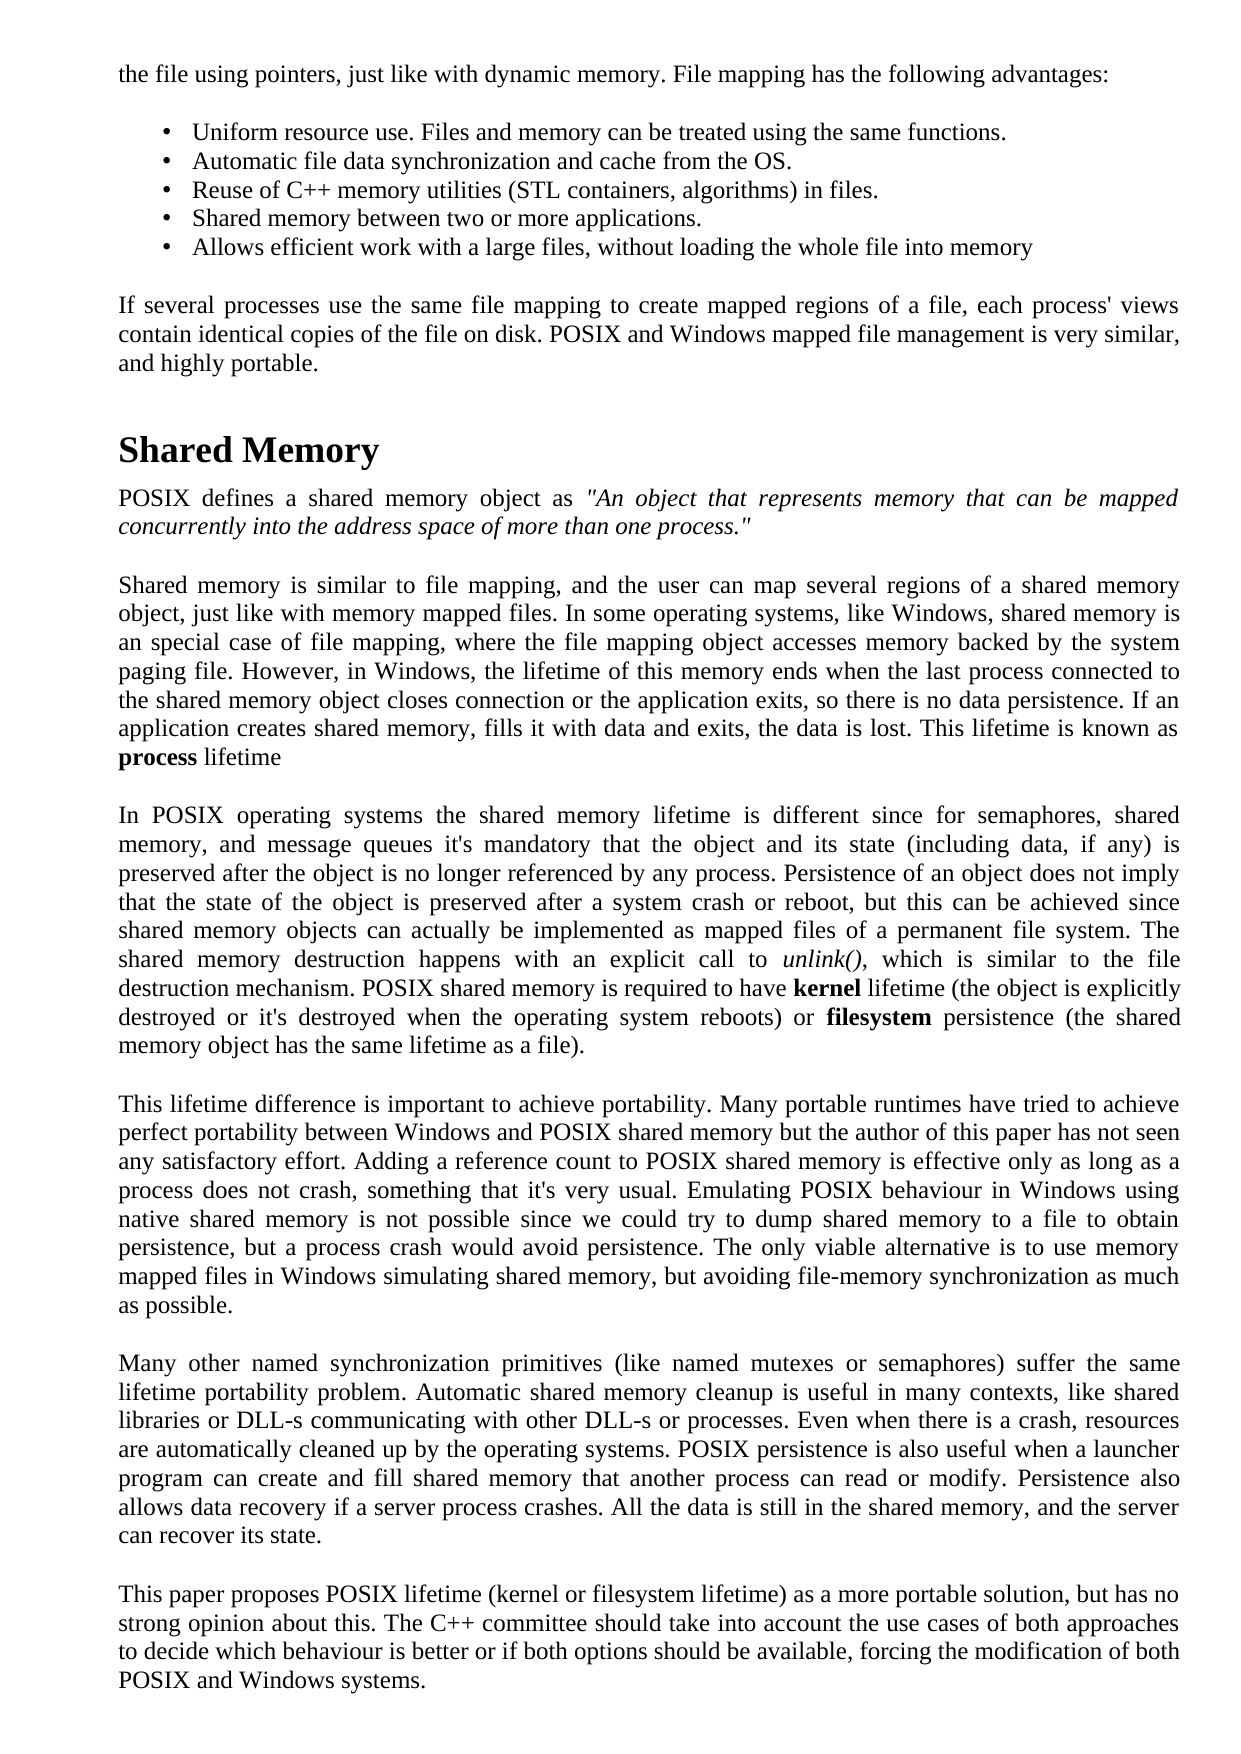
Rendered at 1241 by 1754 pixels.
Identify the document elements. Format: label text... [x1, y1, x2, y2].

list Allows efficient work with a large files, without loading the whole file into memory [162, 232, 1181, 261]
text In POSIX operating systems the shared memory lifetime is different since for semaphores, shared memory, and message queues it's mandatory that the object and its state (including data, if any) is preserved after the object is no longer referenced by any process. Persistence of an object does not imply that the state of the object is preserved after a system crash or reboot, but this can be achieved since shared memory objects can actually be implemented as mapped files of a permanent file system. The shared memory destruction happens with an explicit call to unlink(), which is similar to the file destruction mechanism. POSIX shared memory is required to have kernel lifetime (the object is explicitly destroyed or it's destroyed when the operating system reboots) or filesystem persistence (the shared memory object has the same lifetime as a file). [118, 800, 1181, 1059]
text If several processes use the same file mapping to create mapped regions of a file, each process' views contain identical copies of the file on disk. POSIX and Windows mapped file management is very similar, and highly portable. [118, 291, 1181, 377]
list Shared memory between two or more applications. [162, 203, 1181, 232]
text This lifetime difference is important to achieve portability. Many portable runtimes have tried to achieve perfect portability between Windows and POSIX shared memory but the author of this paper has not seen any satisfactory effort. Adding a reference count to POSIX shared memory is effective only as long as a process does not crash, something that it's very usual. Emulating POSIX behaviour in Windows using native shared memory is not possible since we could try to dump shared memory to a file to obtain persistence, but a process crash would avoid persistence. The only viable alternative is to use memory mapped files in Windows simulating shared memory, but avoiding file-memory synchronization as much as possible. [118, 1089, 1181, 1319]
list Reuse of C++ memory utilities (STL containers, algorithms) in files. [162, 175, 1181, 203]
text Many other named synchronization primitives (like named mutexes or semaphores) suffer the same lifetime portability problem. Automatic shared memory cleanup is useful in many contexts, like shared libraries or DLL-s communicating with other DLL-s or processes. Even when there is a crash, resources are automatically cleaned up by the operating systems. POSIX persistence is also useful when a launcher program can create and fill shared memory that another process can read or modify. Persistence also allows data recovery if a server process crashes. All the data is still in the shared memory, and the server can recover its state. [118, 1348, 1181, 1549]
list Automatic file data synchronization and cache from the OS. [162, 146, 1181, 175]
text the file using pointers, just like with dynamic memory. File mapping has the following advantages: [118, 59, 1181, 88]
subtitle Shared Memory [118, 427, 1181, 470]
list Uniform resource use. Files and memory can be treated using the same functions. [162, 117, 1181, 146]
text Shared memory is similar to file mapping, and the user can map several regions of a shared memory object, just like with memory mapped files. In some operating systems, like Windows, shared memory is an special case of file mapping, where the file mapping object accesses memory backed by the system paging file. However, in Windows, the lifetime of this memory ends when the last process connected to the shared memory object closes connection or the application exits, so there is no data persistence. If an application creates shared memory, fills it with data and exits, the data is lost. This lifetime is known as process lifetime [118, 570, 1181, 771]
text This paper proposes POSIX lifetime (kernel or filesystem lifetime) as a more portable solution, but has no strong opinion about this. The C++ committee should take into account the use cases of both approaches to decide which behaviour is better or if both options should be available, forcing the modification of both POSIX and Windows systems. [118, 1579, 1181, 1694]
text POSIX defines a shared memory object as "An object that represents memory that can be mapped concurrently into the address space of more than one process." [118, 483, 1181, 540]
